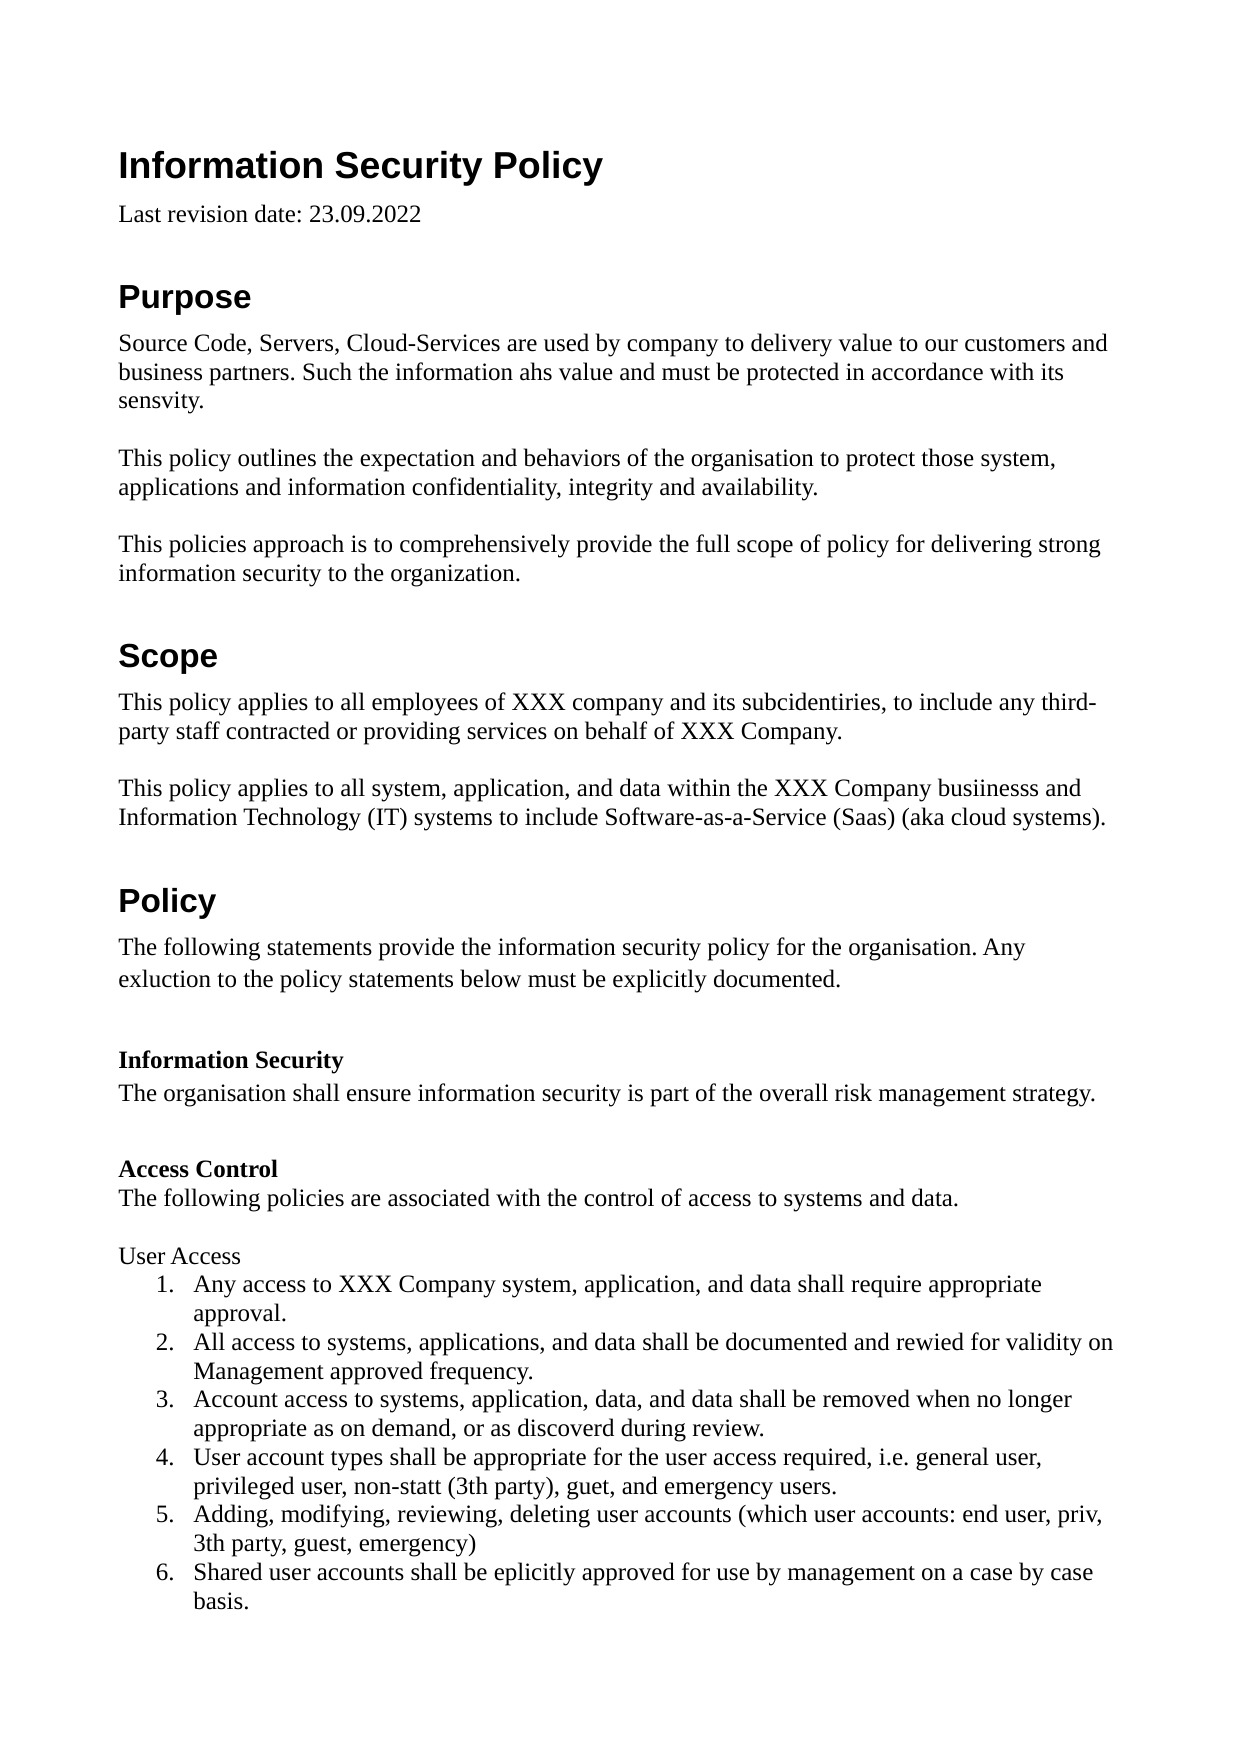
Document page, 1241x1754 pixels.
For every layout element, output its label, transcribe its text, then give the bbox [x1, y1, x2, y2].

text The following statements provide the information security policy for the organisation. Any exluction to the policy statements below must be explicitly documented. [118, 932, 1122, 993]
list Account access to systems, application, data, and data shall be removed when no longer appropriate as on demand, or as discoverd during review. [156, 1384, 1122, 1442]
text Access Control The following policies are associated with the control of access to systems and data. [118, 1154, 1122, 1212]
subtitle Policy [118, 881, 1122, 919]
text Information Security The organisation shall ensure information security is part of the overall risk management strategy. [118, 1012, 1122, 1107]
text Last revision date: 23.09.2022 [118, 199, 1122, 227]
list Any access to XXX Company system, application, and data shall require appropriate approval. [156, 1269, 1122, 1327]
list Shared user accounts shall be eplicitly approved for use by management on a case by case basis. [156, 1557, 1122, 1614]
list User account types shall be appropriate for the user access required, i.e. general user, privileged user, non-statt (3th party), guet, and emergency users. [156, 1442, 1122, 1499]
subtitle Information Security Policy [118, 143, 1122, 186]
list Adding, modifying, reviewing, deleting user accounts (which user accounts: end user, priv, 3th party, guest, emergency) [156, 1499, 1122, 1557]
subtitle Purpose [118, 277, 1122, 316]
text This policy applies to all employees of XXX company and its subcidentiries, to include any third-party staff contracted or providing services on behalf of XXX Company. [118, 687, 1122, 745]
text This policies approach is to comprehensively provide the full scope of policy for delivering strong information security to the organization. [118, 529, 1122, 587]
text User Access [118, 1241, 1122, 1269]
text This policy outlines the expectation and behaviors of the organisation to protect those system, applications and information confidentiality, integrity and availability. [118, 443, 1122, 501]
text Source Code, Servers, Cloud-Services are used by company to delivery value to our customers and business partners. Such the information ahs value and must be protected in accordance with its sensvity. [118, 328, 1122, 414]
subtitle Scope [118, 636, 1122, 675]
text This policy applies to all system, application, and data within the XXX Company busiinesss and Information Technology (IT) systems to include Software-as-a-Service (Saas) (aka cloud systems). [118, 773, 1122, 831]
list All access to systems, applications, and data shall be documented and rewied for validity on Management approved frequency. [156, 1327, 1122, 1384]
